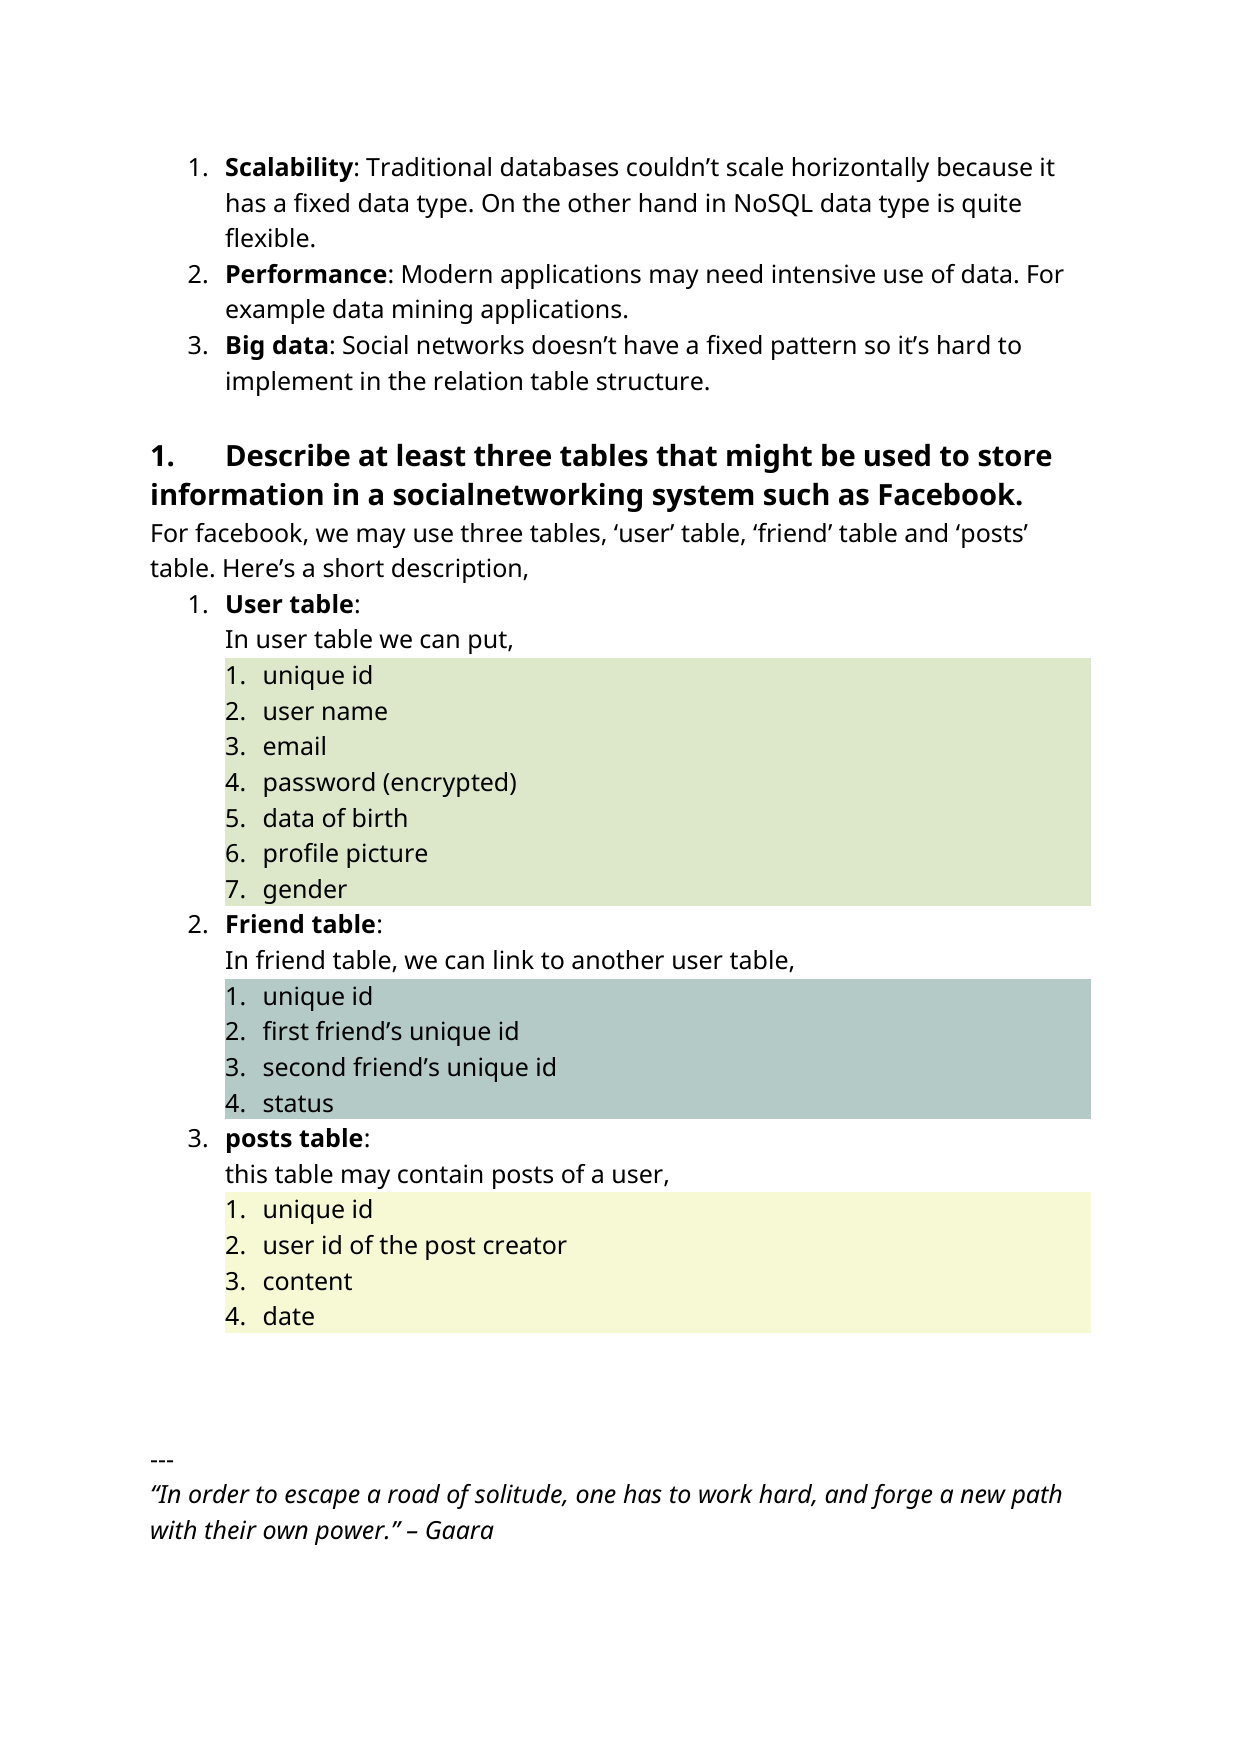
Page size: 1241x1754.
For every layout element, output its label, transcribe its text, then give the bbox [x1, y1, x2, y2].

list User table: In user table we can put, [187, 587, 1091, 656]
list Big data: Social networks doesn’t have a fixed pattern so it’s hard to implement in the relation table structure. [187, 328, 1091, 398]
list user id of the post creator [225, 1228, 1091, 1262]
subtitle Describe at least three tables that might be used to store information in a socialnetworking system such as Facebook. [150, 435, 1091, 514]
list first friend’s unique id [225, 1014, 1091, 1048]
list unique id [225, 979, 1091, 1013]
list second friend’s unique id [225, 1050, 1091, 1084]
text For facebook, we may use three tables, ‘user’ table, ‘friend’ table and ‘posts’ table. Here’s a short description, [150, 516, 1091, 585]
list profile picture [225, 836, 1091, 870]
list content [225, 1264, 1091, 1298]
list user name [225, 694, 1091, 728]
list Performance: Modern applications may need intensive use of data. For example data mining applications. [187, 257, 1091, 326]
list posts table: this table may contain posts of a user, [187, 1121, 1091, 1191]
list Friend table: In friend table, we can link to another user table, [187, 907, 1091, 977]
list email [225, 729, 1091, 763]
list status [225, 1086, 1091, 1119]
list date [225, 1299, 1091, 1333]
text “In order to escape a road of solitude, one has to work hard, and forge a new path with their own power.” – Gaara [150, 1477, 1091, 1547]
list unique id [225, 1192, 1091, 1226]
list unique id [225, 658, 1091, 692]
list Scalability: Traditional databases couldn’t scale horizontally because it has a fixed data type. On the other hand in NoSQL data type is quite flexible. [187, 150, 1091, 255]
list password (encrypted) [225, 765, 1091, 799]
text --- [150, 1442, 1091, 1476]
list data of birth [225, 801, 1091, 834]
list gender [225, 872, 1091, 906]
